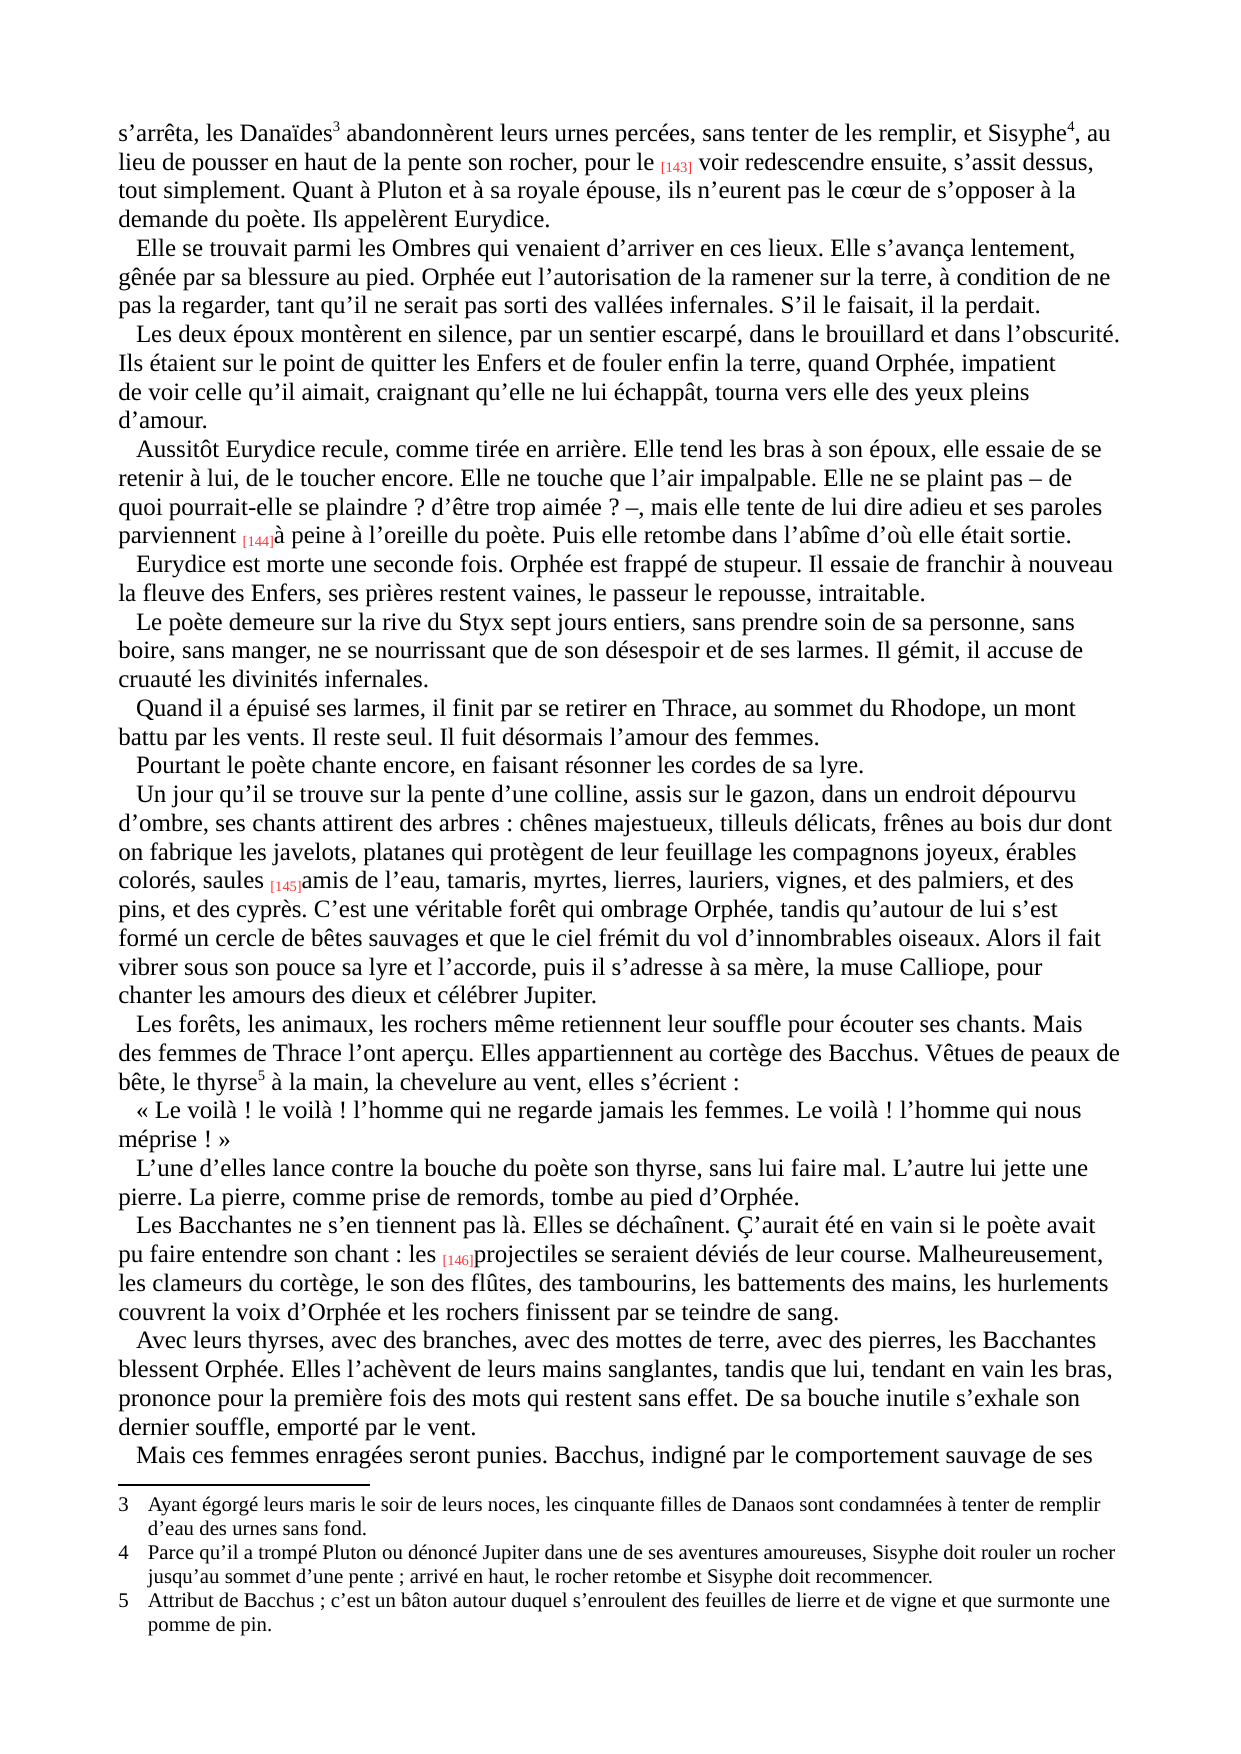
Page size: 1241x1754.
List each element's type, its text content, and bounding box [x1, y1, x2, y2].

text Eurydice est morte une seconde fois. Orphée est frappé de stupeur. Il essaie de franchir à nouveau la fleuve des Enfers, ses prières restent vaines, le passeur le repousse, intraitable. [118, 549, 1122, 607]
text Parce qu’il a trompé Pluton ou dénoncé Jupiter dans une de ses aventures amoureuses, Sisyphe doit rouler un rocher jusqu’au sommet d’une pente ; arrivé en haut, le rocher retombe et Sisyphe doit recommencer. [118, 1539, 1122, 1588]
text Le chant d’Orphée était si touchant, le son de sa lyre si beau qu’autour de lui pleuraient les Ombres pâles. Les supplices des criminels, qui expiaient leurs fautes dans les Enfers, s’interrompirent. Tantale n’essaya plus de boire l’eau qui le fuyait, la roue enflammée d’Ixion s’arrêta, les Danaïdes abandonnèrent leurs urnes percées, sans tenter de les remplir, et Sisyphe, au lieu de pousser en haut de la pente son rocher, pour le [143] voir redescendre ensuite, s’assit dessus, tout simplement. Quant à Pluton et à sa royale épouse, ils n’eurent pas le cœur de s’opposer à la demande du poète. Ils appelèrent Eurydice. [118, 118, 1122, 233]
text L’une d’elles lance contre la bouche du poète son thyrse, sans lui faire mal. L’autre lui jette une pierre. La pierre, comme prise de remords, tombe au pied d’Orphée. [118, 1153, 1122, 1211]
text « Le voilà ! le voilà ! l’homme qui ne regarde jamais les femmes. Le voilà ! l’homme qui nous méprise ! » [118, 1096, 1122, 1153]
text Quand il a épuisé ses larmes, il finit par se retirer en Thrace, au sommet du Rhodope, un mont battu par les vents. Il reste seul. Il fuit désormais l’amour des femmes. [118, 693, 1122, 751]
text Pourtant le poète chante encore, en faisant résonner les cordes de sa lyre. [118, 751, 1122, 779]
text Les deux époux montèrent en silence, par un sentier escarpé, dans le brouillard et dans l’obscurité. Ils étaient sur le point de quitter les Enfers et de fouler enfin la terre, quand Orphée, impatient de voir celle qu’il aimait, craignant qu’elle ne lui échappât, tourna vers elle des yeux pleins d’amour. [118, 319, 1122, 434]
text Mais ces femmes enragées seront punies. Bacchus, indigné par le comportement sauvage de ses [118, 1441, 1122, 1469]
text Elle se trouvait parmi les Ombres qui venaient d’arriver en ces lieux. Elle s’avança lentement, gênée par sa blessure au pied. Orphée eut l’autorisation de la ramener sur la terre, à condition de ne pas la regarder, tant qu’il ne serait pas sorti des vallées infernales. S’il le faisait, il la perdait. [118, 233, 1122, 319]
text Les Bacchantes ne s’en tiennent pas là. Elles se déchaînent. Ç’aurait été en vain si le poète avait pu faire entendre son chant : les [146]projectiles se seraient déviés de leur course. Malheureusement, les clameurs du cortège, le son des flûtes, des tambourins, les battements des mains, les hurlements couvrent la voix d’Orphée et les rochers finissent par se teindre de sang. [118, 1211, 1122, 1326]
text Les forêts, les animaux, les rochers même retiennent leur souffle pour écouter ses chants. Mais des femmes de Thrace l’ont aperçu. Elles appartiennent au cortège des Bacchus. Vêtues de peaux de bête, le thyrse à la main, la chevelure au vent, elles s’écrient : [118, 1009, 1122, 1096]
text Le poète demeure sur la rive du Styx sept jours entiers, sans prendre soin de sa personne, sans boire, sans manger, ne se nourrissant que de son désespoir et de ses larmes. Il gémit, il accuse de cruauté les divinités infernales. [118, 607, 1122, 693]
text Ayant égorgé leurs maris le soir de leurs noces, les cinquante filles de Danaos sont condamnées à tenter de remplir d’eau des urnes sans fond. [118, 1491, 1122, 1539]
text Un jour qu’il se trouve sur la pente d’une colline, assis sur le gazon, dans un endroit dépourvu d’ombre, ses chants attirent des arbres : chênes majestueux, tilleuls délicats, frênes au bois dur dont on fabrique les javelots, platanes qui protègent de leur feuillage les compagnons joyeux, érables colorés, saules [145]amis de l’eau, tamaris, myrtes, lierres, lauriers, vignes, et des palmiers, et des pins, et des cyprès. C’est une véritable forêt qui ombrage Orphée, tandis qu’autour de lui s’est formé un cercle de bêtes sauvages et que le ciel frémit du vol d’innombrables oiseaux. Alors il fait vibrer sous son pouce sa lyre et l’accorde, puis il s’adresse à sa mère, la muse Calliope, pour chanter les amours des dieux et célébrer Jupiter. [118, 779, 1122, 1009]
text Avec leurs thyrses, avec des branches, avec des mottes de terre, avec des pierres, les Bacchantes blessent Orphée. Elles l’achèvent de leurs mains sanglantes, tandis que lui, tendant en vain les bras, prononce pour la première fois des mots qui restent sans effet. De sa bouche inutile s’exhale son dernier souffle, emporté par le vent. [118, 1326, 1122, 1441]
text Aussitôt Eurydice recule, comme tirée en arrière. Elle tend les bras à son époux, elle essaie de se retenir à lui, de le toucher encore. Elle ne touche que l’air impalpable. Elle ne se plaint pas – de quoi pourrait-elle se plaindre ? d’être trop aimée ? –, mais elle tente de lui dire adieu et ses paroles parviennent [144]à peine à l’oreille du poète. Puis elle retombe dans l’abîme d’où elle était sortie. [118, 434, 1122, 549]
text Attribut de Bacchus ; c’est un bâton autour duquel s’enroulent des feuilles de lierre et de vigne et que surmonte une pomme de pin. [118, 1588, 1122, 1636]
